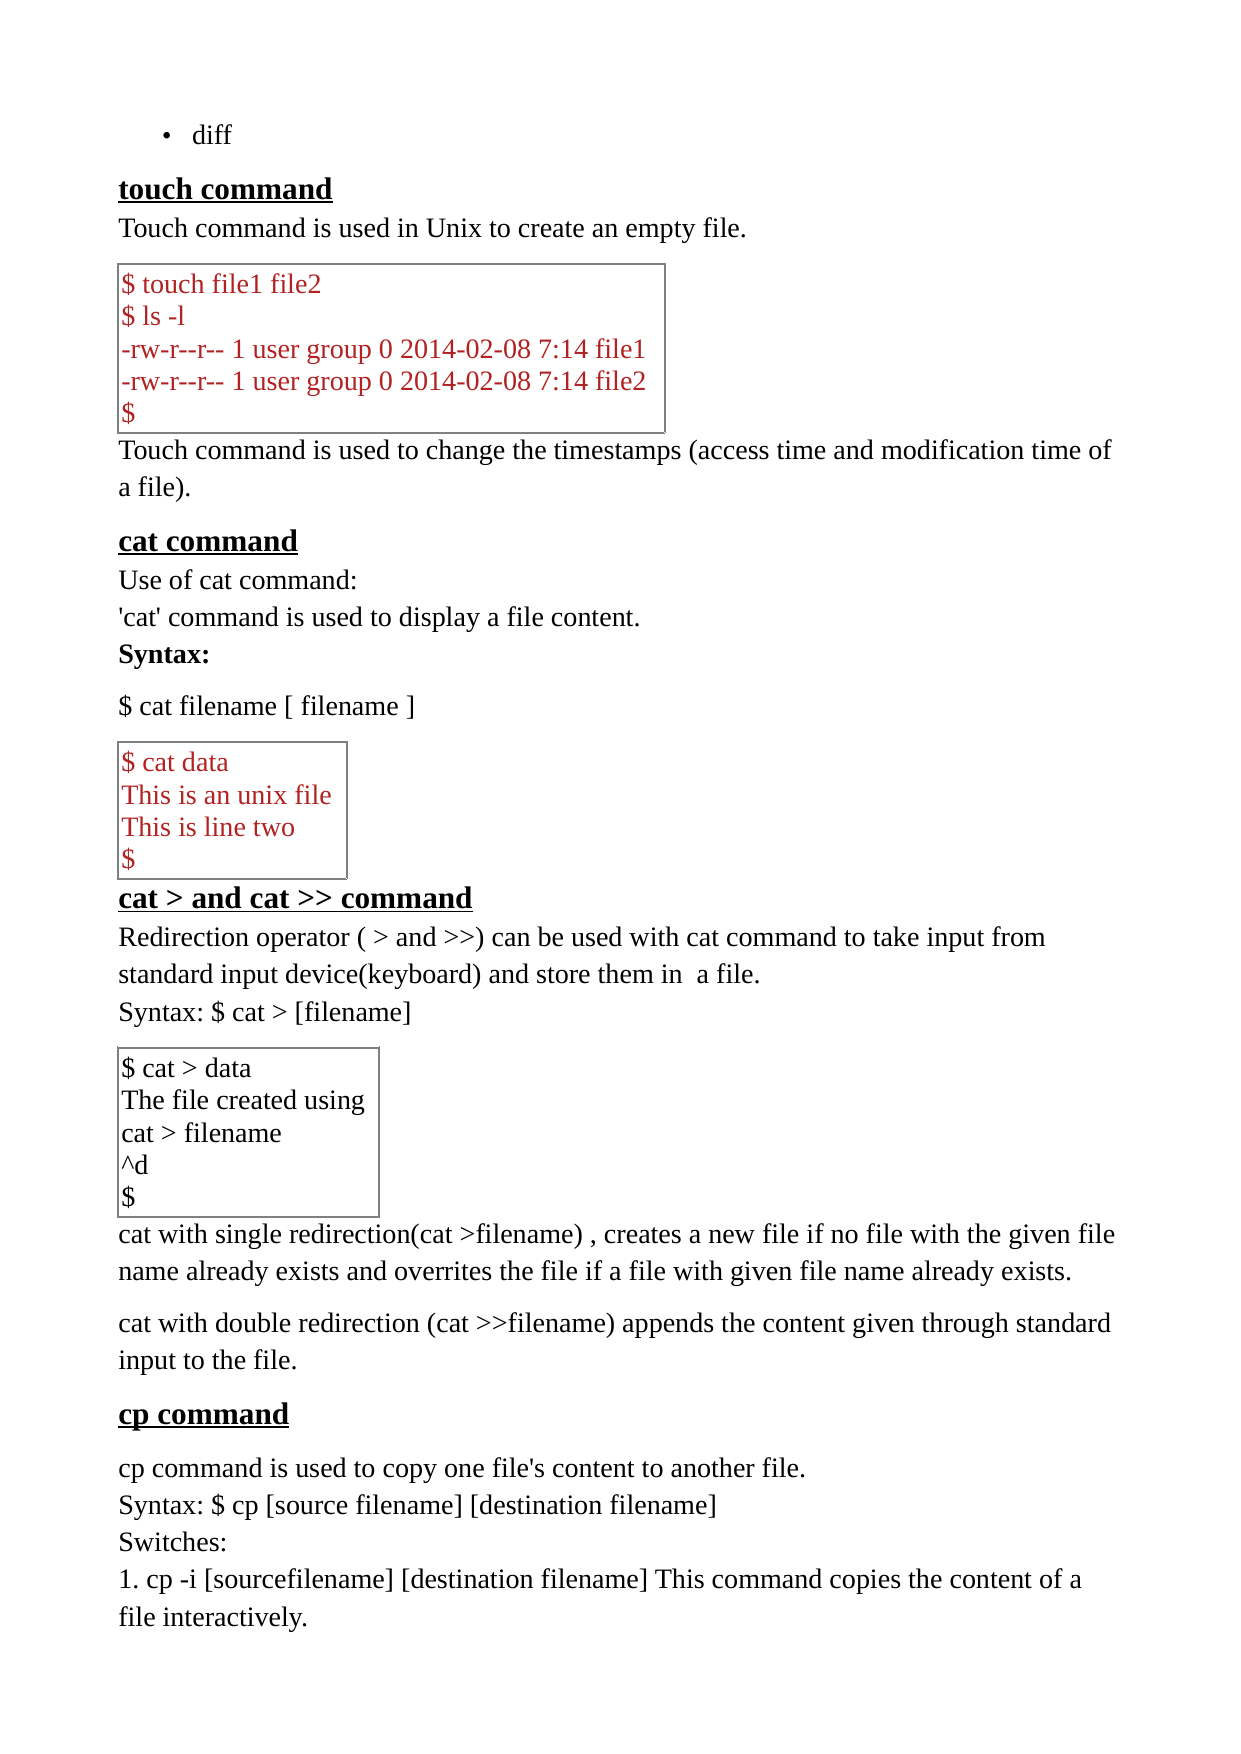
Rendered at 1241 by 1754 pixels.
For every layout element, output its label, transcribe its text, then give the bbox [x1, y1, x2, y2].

text touch command Touch command is used in Unix to create an empty file. [118, 170, 1122, 243]
text cat with double redirection (cat >>filename) appends the content given through standard input to the file. [118, 1306, 1122, 1376]
list diff [162, 118, 1122, 151]
text Touch command is used to change the timestamps (access time and modification time of a file). [118, 433, 1122, 503]
text cat with single redirection(cat >filename) , creates a new file if no file with the given file name already exists and overrites the file if a file with given file name already exists. [118, 1217, 1122, 1287]
text cat > and cat >> command Redirection operator ( > and >>) can be used with cat command to take input from standard input device(keyboard) and store them in a file. Syntax: $ cat > [filename] [118, 879, 1122, 1027]
text cat command Use of cat command: 'cat' command is used to display a file content. Syntax: [118, 522, 1122, 670]
text cp command [118, 1395, 1122, 1431]
table_header $ touch file1 file2 $ ls -l -rw-r--r-- 1 user group 0 2014-02-08 7:14 file1 -rw-r--r-- 1 user group 0 2014-02-08 7:14 file2 $ [119, 265, 664, 432]
table_header $ cat > data The file created using cat > filename ^d $ [119, 1049, 378, 1216]
text $ cat filename [ filename ] [118, 689, 1122, 722]
table_header $ cat data This is an unix file This is line two $ [119, 743, 346, 878]
text cp command is used to copy one file's content to another file. Syntax: $ cp [source filename] [destination filename] Switches: 1. cp -i [sourcefilename] [destination filename] This command copies the content of a file interactively. [118, 1451, 1122, 1632]
